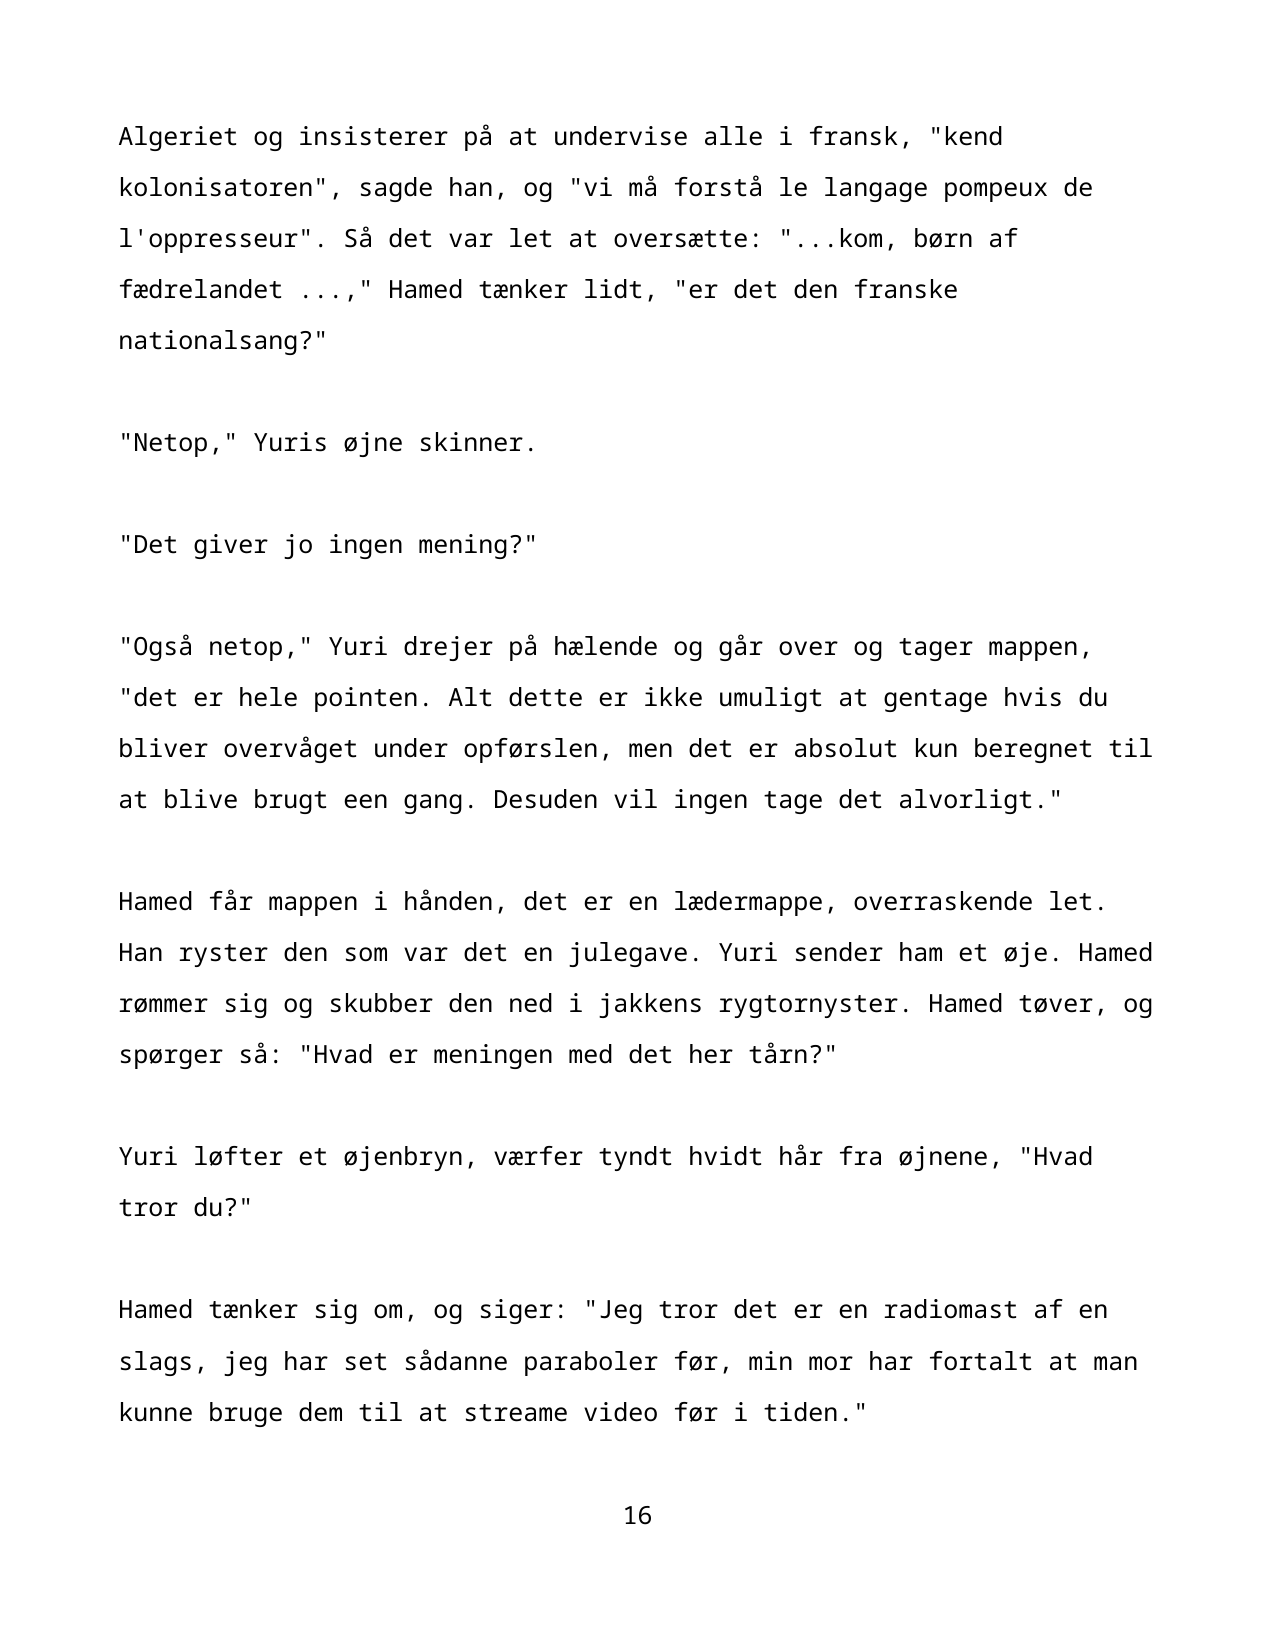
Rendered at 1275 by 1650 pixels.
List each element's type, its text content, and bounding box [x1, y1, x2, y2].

text Yuri løfter et øjenbryn, værfer tyndt hvidt hår fra øjnene, "Hvad tror du?" [118, 1139, 1157, 1224]
text Hamed tænker sig om, og siger: "Jeg tror det er en radiomast af en slags, jeg har set sådanne paraboler før, min mor har fortalt at man kunne bruge dem til at streame video før i tiden." [118, 1292, 1157, 1428]
text Algeriet og insisterer på at undervise alle i fransk, "kend kolonisatoren", sagde han, og "vi må forstå le langage pompeux de l'oppresseur". Så det var let at oversætte: "...kom, børn af fædrelandet ...," Hamed tænker lidt, "er det den franske nationalsang?" [118, 118, 1157, 356]
text "Det giver jo ingen mening?" [118, 526, 1157, 561]
text "Netop," Yuris øjne skinner. [118, 424, 1157, 458]
text "Også netop," Yuri drejer på hælende og går over og tager mappen, "det er hele pointen. Alt dette er ikke umuligt at gentage hvis du bliver overvåget under opførslen, men det er absolut kun beregnet til at blive brugt een gang. Desuden vil ingen tage det alvorligt." [118, 628, 1157, 816]
text Hamed får mappen i hånden, det er en lædermappe, overraskende let. Han ryster den som var det en julegave. Yuri sender ham et øje. Hamed rømmer sig og skubber den ned i jakkens rygtornyster. Hamed tøver, og spørger så: "Hvad er meningen med det her tårn?" [118, 884, 1157, 1071]
